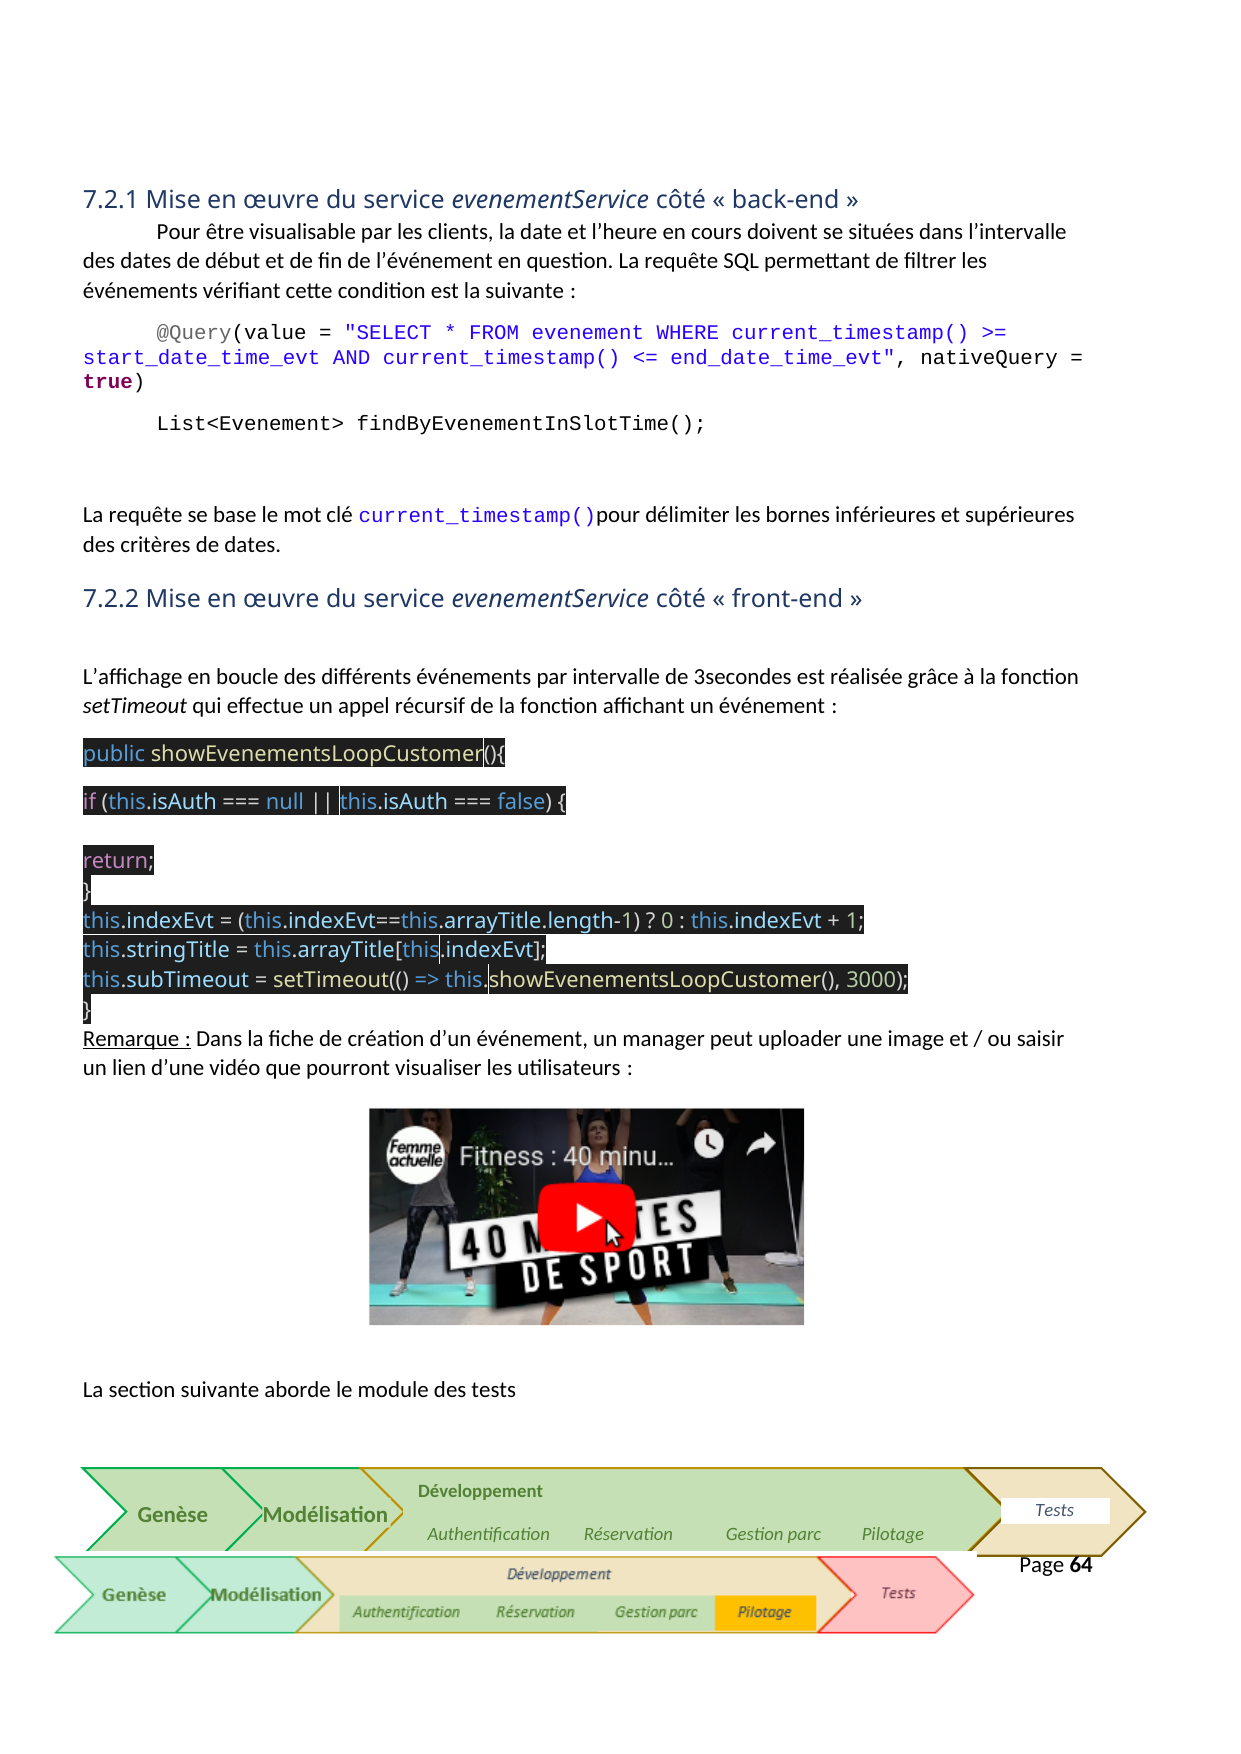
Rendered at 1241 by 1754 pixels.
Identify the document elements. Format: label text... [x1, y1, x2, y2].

text Tests [1001, 1498, 1110, 1521]
text La section suivante aborde le module des tests [83, 1376, 1092, 1403]
text this.stringTitle = this.arrayTitle[this.indexEvt]; [83, 934, 1092, 964]
text Pour être visualisable par les clients, la date et l’heure en cours doivent se situées dans l’intervalle des dates de début et de fin de l’événement en question. La requête SQL permettant de filtrer les événements vérifiant cette condition est la suivante : [83, 217, 1092, 304]
text Remarque : Dans la fiche de création d’un événement, un manager peut uploader une image et / ou saisir un lien d’une vidéo que pourront visualiser les utilisateurs : [83, 1024, 1092, 1081]
text @Query(value = "SELECT * FROM evenement WHERE current_timestamp() >= start_date_time_evt AND current_timestamp() <= end_date_time_evt", nativeQuery = true) [83, 322, 1092, 395]
text public showEvenementsLoopCustomer(){ [83, 738, 1092, 767]
text } [83, 994, 1092, 1024]
subtitle 7.2.2 Mise en œuvre du service evenementService côté « front-end » [83, 581, 1092, 614]
text return; [83, 845, 1092, 875]
text L’affichage en boucle des différents événements par intervalle de 3secondes est réalisée grâce à la fonction setTimeout qui effectue un appel récursif de la fonction affichant un événement : [83, 662, 1092, 720]
text this.subTimeout = setTimeout(() => this.showEvenementsLoopCustomer(), 3000); [83, 964, 1092, 994]
text List<Evenement> findByEvenementInSlotTime(); [83, 413, 1092, 437]
text if (this.isAuth === null || this.isAuth === false) { [83, 786, 1092, 815]
text La requête se base le mot clé current_timestamp()pour délimiter les bornes inférieures et supérieures des critères de dates. [83, 500, 1092, 558]
text } [83, 875, 1092, 905]
text this.indexEvt = (this.indexEvt==this.arrayTitle.length-1) ? 0 : this.indexEvt + 1; [83, 905, 1092, 934]
subtitle 7.2.1 Mise en œuvre du service evenementService côté « back-end » [83, 181, 1092, 215]
